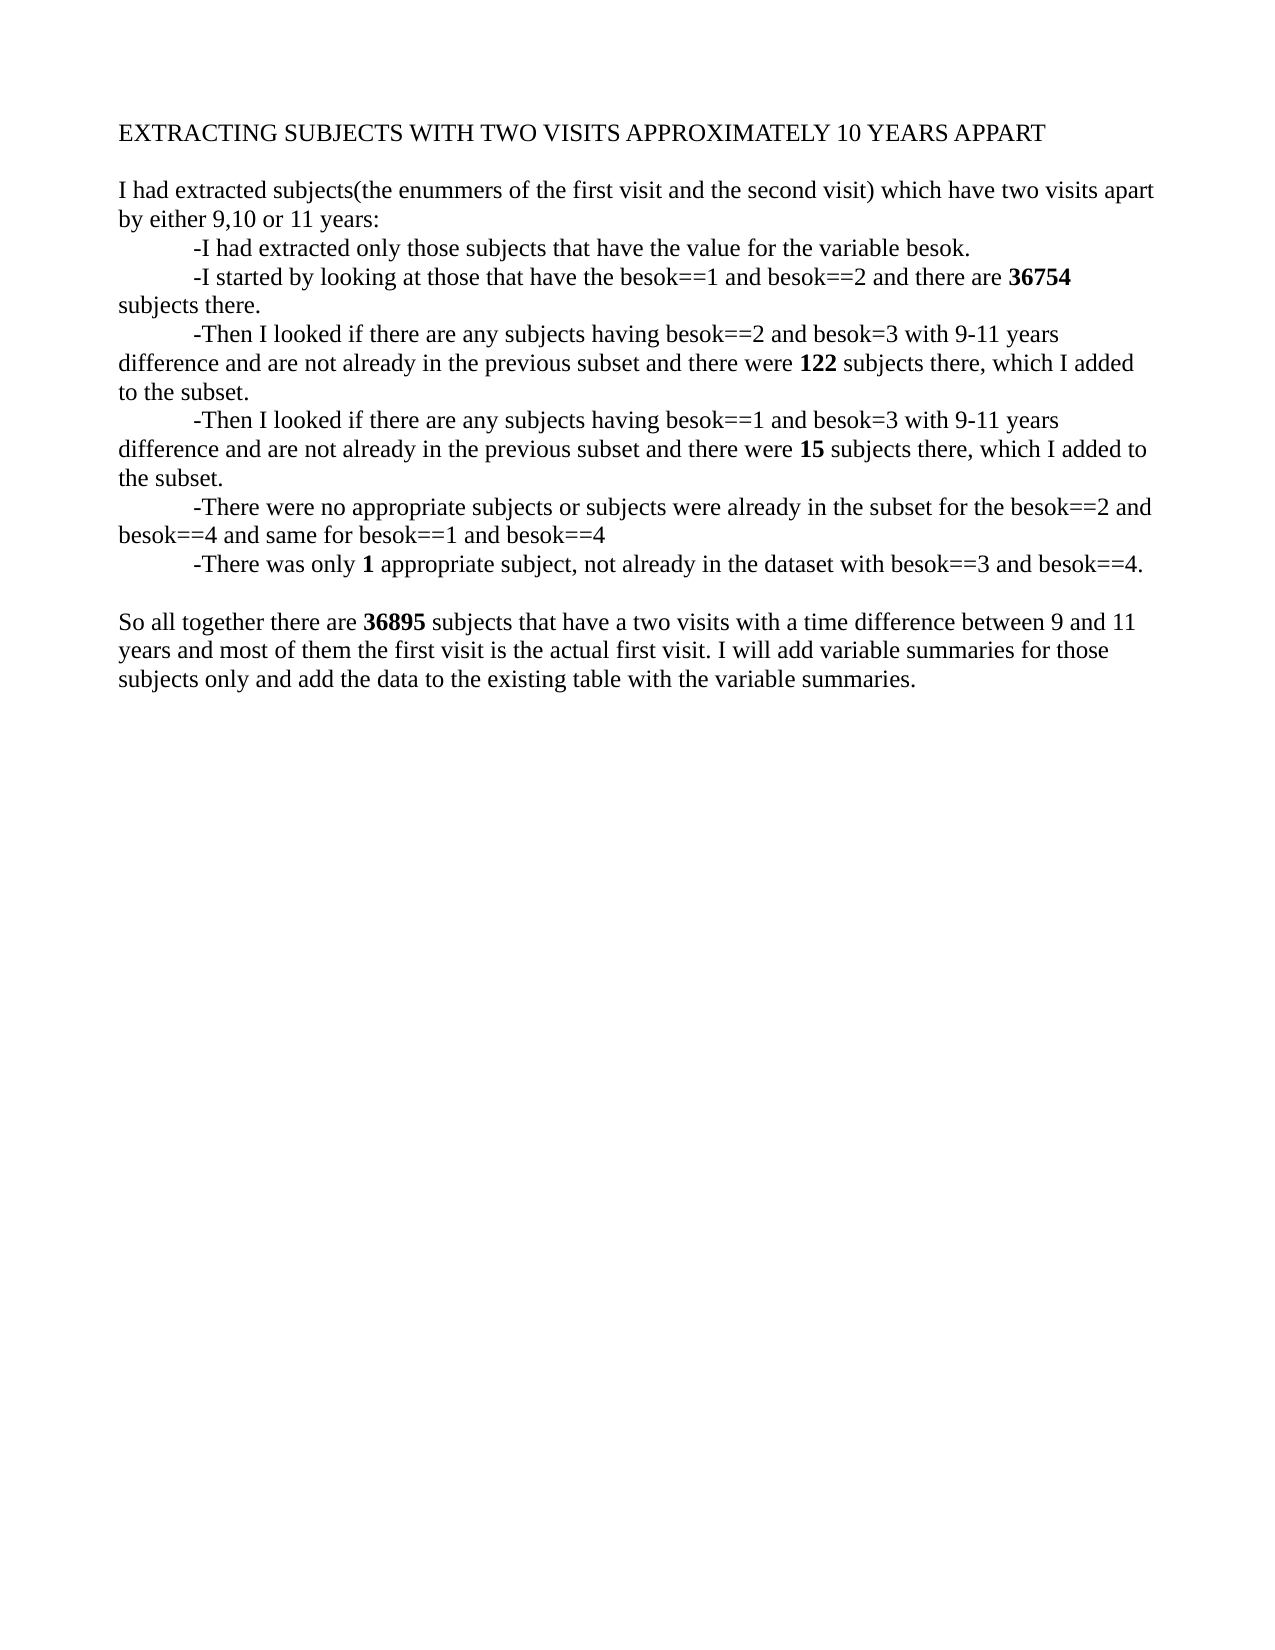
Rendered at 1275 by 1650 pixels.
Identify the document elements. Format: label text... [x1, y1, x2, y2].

text -I had extracted only those subjects that have the value for the variable besok. [118, 233, 1157, 262]
text -There was only 1 appropriate subject, not already in the dataset with besok==3 and besok==4. [118, 549, 1157, 578]
text -Then I looked if there are any subjects having besok==2 and besok=3 with 9-11 years difference and are not already in the previous subset and there were 122 subjects there, which I added to the subset. [118, 319, 1157, 406]
text I had extracted subjects(the enummers of the first visit and the second visit) which have two visits apart by either 9,10 or 11 years: [118, 176, 1157, 233]
text EXTRACTING SUBJECTS WITH TWO VISITS APPROXIMATELY 10 YEARS APPART [118, 118, 1157, 147]
text So all together there are 36895 subjects that have a two visits with a time difference between 9 and 11 years and most of them the first visit is the actual first visit. I will add variable summaries for those subjects only and add the data to the existing table with the variable summaries. [118, 607, 1157, 693]
text -There were no appropriate subjects or subjects were already in the subset for the besok==2 and besok==4 and same for besok==1 and besok==4 [118, 492, 1157, 549]
text -Then I looked if there are any subjects having besok==1 and besok=3 with 9-11 years difference and are not already in the previous subset and there were 15 subjects there, which I added to the subset. [118, 406, 1157, 492]
text -I started by looking at those that have the besok==1 and besok==2 and there are 36754 subjects there. [118, 262, 1157, 319]
